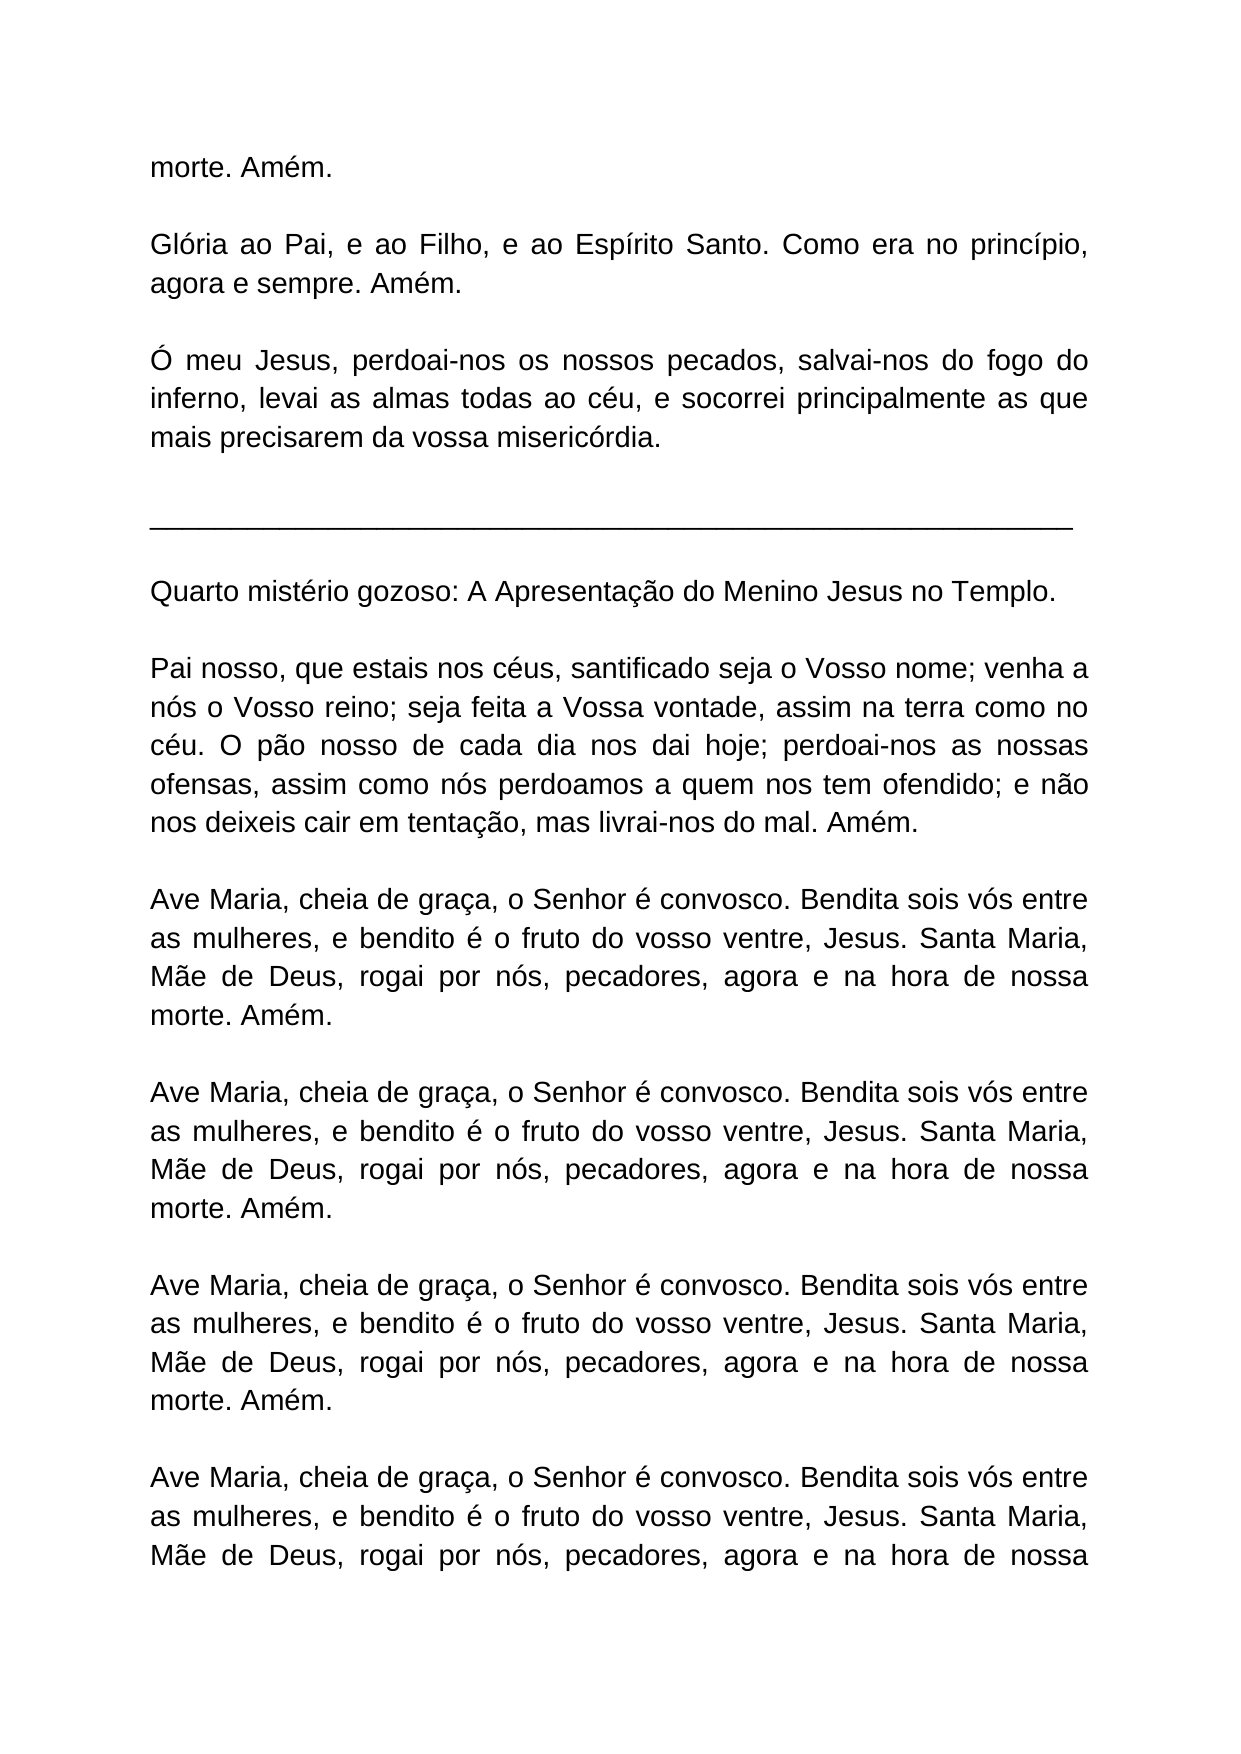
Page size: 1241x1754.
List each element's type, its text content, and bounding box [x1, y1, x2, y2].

text Glória ao Pai, e ao Filho, e ao Espírito Santo. Como era no princípio, agora e sempre. Amém. [150, 227, 1090, 299]
text Quarto mistério gozoso: A Apresentação do Menino Jesus no Templo. [150, 574, 1090, 607]
text Ave Maria, cheia de graça, o Senhor é convosco. Bendita sois vós entre as mulheres, e bendito é o fruto do vosso ventre, Jesus. Santa Maria, Mãe de Deus, rogai por nós, pecadores, agora e na hora de nossa morte. Amém. [150, 1075, 1090, 1224]
text Ave Maria, cheia de graça, o Senhor é convosco. Bendita sois vós entre as mulheres, e bendito é o fruto do vosso ventre, Jesus. Santa Maria, Mãe de Deus, rogai por nós, pecadores, agora e na hora de nossa morte. Amém. [150, 1268, 1090, 1417]
text morte. Amém. [150, 150, 1090, 183]
text Ave Maria, cheia de graça, o Senhor é convosco. Bendita sois vós entre as mulheres, e bendito é o fruto do vosso ventre, Jesus. Santa Maria, Mãe de Deus, rogai por nós, pecadores, agora e na hora de nossa [150, 1460, 1090, 1571]
text _________________________________________________________ [150, 497, 1090, 530]
text Pai nosso, que estais nos céus, santificado seja o Vosso nome; venha a nós o Vosso reino; seja feita a Vossa vontade, assim na terra como no céu. O pão nosso de cada dia nos dai hoje; perdoai-nos as nossas ofensas, assim como nós perdoamos a quem nos tem ofendido; e não nos deixeis cair em tentação, mas livrai-nos do mal. Amém. [150, 651, 1090, 839]
text Ó meu Jesus, perdoai-nos os nossos pecados, salvai-nos do fogo do inferno, levai as almas todas ao céu, e socorrei principalmente as que mais precisarem da vossa misericórdia. [150, 343, 1090, 453]
text Ave Maria, cheia de graça, o Senhor é convosco. Bendita sois vós entre as mulheres, e bendito é o fruto do vosso ventre, Jesus. Santa Maria, Mãe de Deus, rogai por nós, pecadores, agora e na hora de nossa morte. Amém. [150, 882, 1090, 1031]
